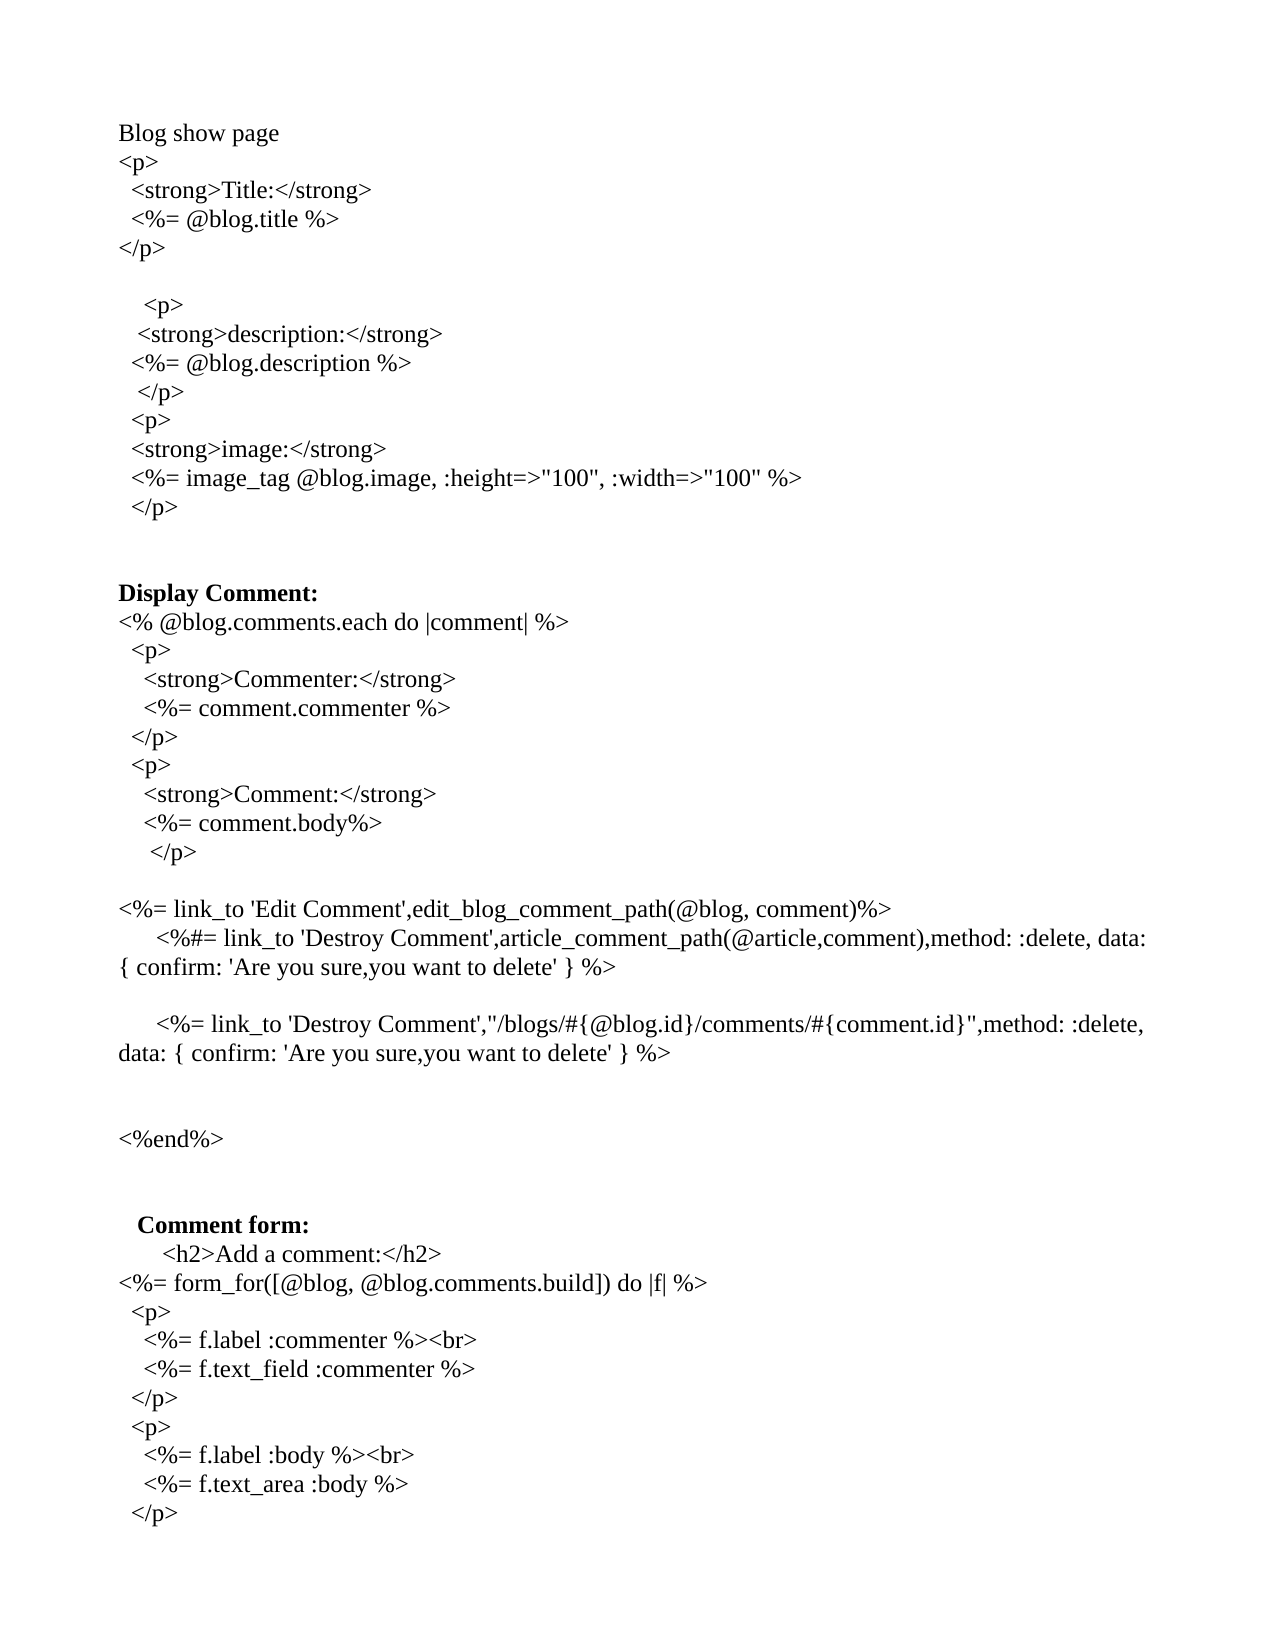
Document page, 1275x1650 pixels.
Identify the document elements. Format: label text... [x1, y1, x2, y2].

text Comment form: [118, 1211, 1157, 1239]
text <%= f.label :commenter %><br> [118, 1326, 1157, 1354]
text </p> [118, 722, 1157, 751]
text <p> [118, 636, 1157, 664]
text Blog show page [118, 118, 1157, 147]
text <p> [118, 406, 1157, 434]
text <p> [118, 291, 1157, 319]
text <strong>Comment:</strong> [118, 779, 1157, 808]
text <%= comment.body%> [118, 808, 1157, 837]
text <%= comment.commenter %> [118, 693, 1157, 722]
text <%end%> [118, 1124, 1157, 1153]
text <strong>Title:</strong> [118, 176, 1157, 204]
text <strong>Commenter:</strong> [118, 664, 1157, 693]
text <%= @blog.title %> [118, 204, 1157, 233]
text <p> [118, 1297, 1157, 1326]
text <%= f.text_area :body %> [118, 1469, 1157, 1498]
text <strong>description:</strong> [118, 319, 1157, 348]
text <strong>image:</strong> [118, 434, 1157, 463]
text <% @blog.comments.each do |comment| %> [118, 607, 1157, 636]
text <%= image_tag @blog.image, :height=>"100", :width=>"100" %> [118, 463, 1157, 492]
text </p> [118, 837, 1157, 866]
text <%= form_for([@blog, @blog.comments.build]) do |f| %> [118, 1268, 1157, 1297]
text </p> [118, 377, 1157, 406]
text <%= f.label :body %><br> [118, 1441, 1157, 1469]
text </p> [118, 1498, 1157, 1527]
text <%= f.text_field :commenter %> [118, 1354, 1157, 1383]
text <p> [118, 751, 1157, 779]
text <%= link_to 'Destroy Comment',"/blogs/#{@blog.id}/comments/#{comment.id}",method: :delete, data: { confirm: 'Are you sure,you want to delete' } %> [118, 1009, 1157, 1067]
text <%= link_to 'Edit Comment',edit_blog_comment_path(@blog, comment)%> [118, 894, 1157, 923]
text <h2>Add a comment:</h2> [118, 1239, 1157, 1268]
text <%#= link_to 'Destroy Comment',article_comment_path(@article,comment),method: :delete, data: { confirm: 'Are you sure,you want to delete' } %> [118, 923, 1157, 981]
text <p> [118, 1412, 1157, 1441]
text </p> [118, 233, 1157, 262]
text </p> [118, 492, 1157, 521]
text Display Comment: [118, 578, 1157, 607]
text </p> [118, 1383, 1157, 1412]
text <%= @blog.description %> [118, 348, 1157, 377]
text <p> [118, 147, 1157, 176]
